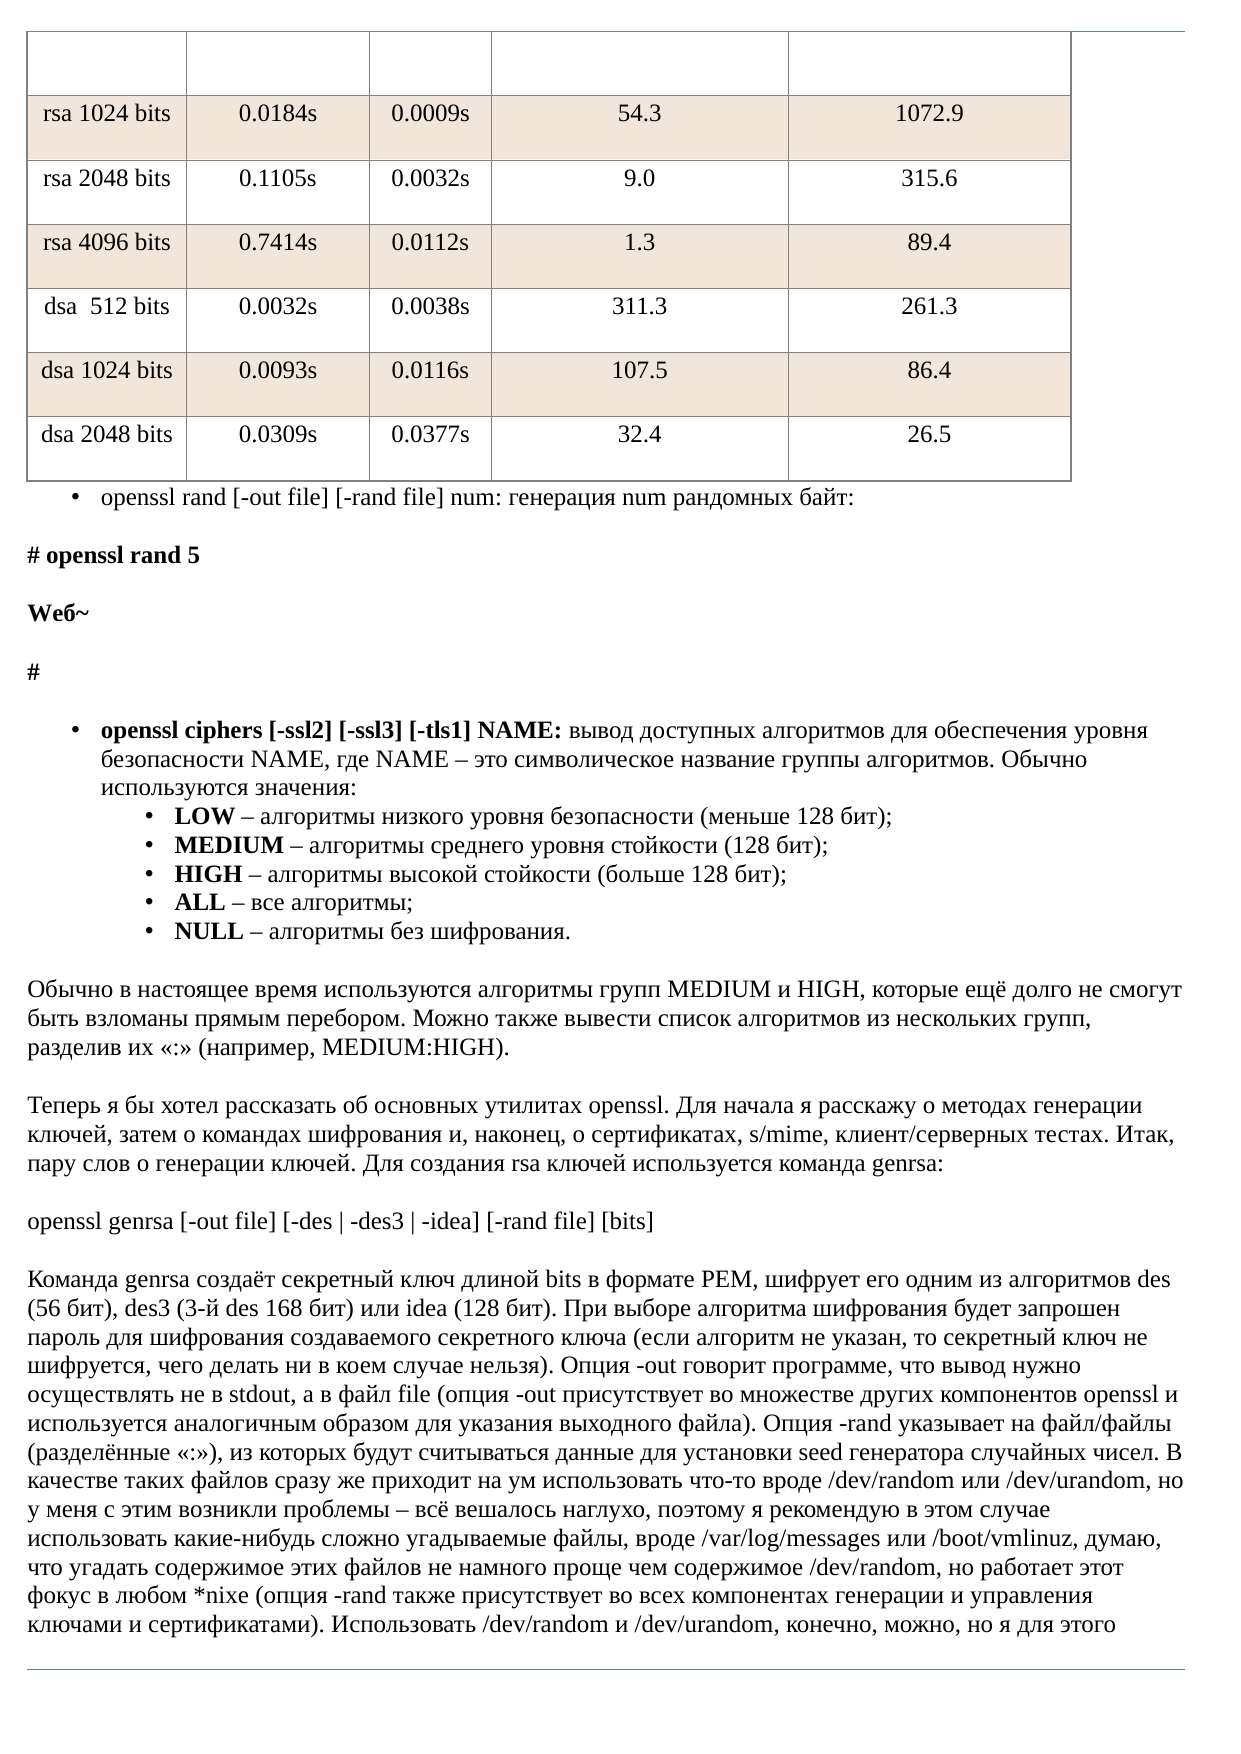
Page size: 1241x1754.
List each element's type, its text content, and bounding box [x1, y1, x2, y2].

table_cell 0.0309s [187, 417, 369, 480]
table_cell 0.1105s [187, 161, 369, 224]
table_cell 1072.9 [789, 96, 1070, 159]
table_cell 0.0112s [370, 225, 491, 288]
table_cell 0.0116s [370, 353, 491, 416]
table_cell 107.5 [492, 353, 788, 416]
table_cell 0.0093s [187, 353, 369, 416]
table_cell dsa 1024 bits [28, 353, 186, 416]
table_cell 261.3 [789, 289, 1070, 352]
table_header Теория и практика OpenSSL Ещё несколько лет назад криптографические системы применялись лишь в исключительных случаях: в правительственных организациях, спецслужбах и иных критических к безопасности данных системах. Однако в настоящее время бурное развитие компьютерных сетей и Интернета заставляет задумываться об обеспечении безопасности всё большее количество людей. Вначале опишем основные принципы и термины криптографии... В настоящее время все озабочены безопасностью передаваемых по сети данных, поэтому свою статью я бы хотел начать с разговора о способах защиты информации. Что такое шифрование? Это запись информации в особом виде, исключающем её прочтение лицами, не знающими шифра. В компьютерном мире защита данных актуальна, как нигде. Обычно шифрованием называют обработку данных при помощи некой функции f(x), где x – обрабатываемые данные. Алгоритм шифрования должен быть таким, что даже само знание алгоритма злоумышленником не должно помочь ему открыть ключ шифрования, то есть алгоритм должен основываться на трудоёмкости подбора ключа, а не на неизвестности алгоритма. Алгоритмы шифрования бывают одно и двунаправленными; однонаправленные алгоритмы чаще всего представляют собой так называемые хеши: численное представление некоего текста. Абсолютно очевидно, что даже зная хеш, невозможно вычислить исходный текст (бывает, что для разных текстов хеш совпадает, что тоже естественно, так как множество вариантов текстов бесконечно, а чисел, используемых в алгоритмах – конечно). Для чего же такое нужно? Применение есть замечательное: если одной и той же хеш-функцией обработать одинаковые строки, то результат будет идентичен! Это свойство можно использовать при проверке пароля: строка, введённая пользователем, хешируется и сравнивается с хешем пароля. При этом из хеша пароля восстановить сам пароль нельзя, можно только применять данную хеш-функцию к разным строкам, ища совпадения, т.е. методом прямого перебора. Вот почему советуют выбирать длинные и сложные пароли для важных целей. Хеш-функций существует огромное множество и есть некоторые стандартные ряды хеш-функций, наибольшее распространение получили ряды MD и SHA. К примеру, стандартная функция Unix crypt вычисляет значение хеш-функции от строки. Один из параметров, передаваемых этой функции, значится как salt, состоит из символов $1$ и строки из 8 символов и определяет выбор хеш-функции из ряда MD5, а возвращаемое значение содержит одиннадцать первых символов salt, чтобы знать в будущем для проверки, какую функцию применять. Если два первых символа salt – произвольная двухсимвольная строка, то используется обычный алгоритм DES (56 бит), а salt определяет выбор алгоритма подмешивания. В настоящее время 56 бит обычно недостаточно, для нахождения ключа длиной 56 бит необходимо перебрать «всего» 72057594037927936 (256) ключей. Для кластера компьютеров эта задача решается в считанные часы, поэтому сейчас во всех современных *nix используется алгоритм MD5, который позволяет генерировать отпечатки (хеши) паролей длиной до 128 бит, для подбора которого потребуются в худшем случае миллиарды лет! Итак, можно закончить с однонаправленными алгоритмами и перейти к двунаправленным... Существует два рода таких алгоритмов: симметрические и асимметрические (алгоритмы с публичным ключом). Симметрические алгоритмы используют один и тот же ключ для шифрования и дешифрования и их стойкость определяется в основном длиной используемого ключа. Ключ симметрического шифрования ни в коем случае нельзя передавать в открытом виде, так как это даст возможность злоумышленнику, получившему этот ключ, расшифровывать данные, этим ключом зашифрованные. Асимметрические алгоритмы предоставляют возможность передачи публичного ключа в открытом виде, в то время как секретный ключ должен быть известен только вам. Приведу наглядную демонстрацию полезности шифрования. К примеру, вы хотите пройти аутентификацию на удалённой машине и посылаете ей свой пароль, конечно же, не сам пароль, а его хеш. Но, к сожалению, где-то на пути встретился хаб, который дал возможность послушать ваши пакеты снифером. Этим, естественно, воспользовался злой дядька, подключённый к этому хабу. Он смог беспрепятственно взять ваш хеш пароля, взломать его (если повезёт) или просто посылать этот же хеш серверу. Таким образом, под вашим логином входят два человека. Не думаю, что кого-то развеселит эта ситуация (разве что злого дядьку, если его не засекут). Или ещё пример полной беззащитности: электронная почта не защищается никак (по крайней мере, по стандартной схеме) и всякий может её прочитать или изменить. Нет-нет, не надо бежать в хозяйственный магазин за мыльцем и верёвочкой – спасение есть. Это асимметрическое шифрование. Идея такова: вначале от генератора случайных чисел формируется определённая строка – секретный ключ, который может использоваться для расшифровки данных, зашифрованных публичным ключом. Публичный ключ вычисляется на основании секретного ключа. Таким образом мы получили пару ключей для шифрования (публичный ключ) и расшифровывания (секретный ключ). Затем на удалённой машине также создаётся подобная пара ключей (скорее всего она будет иной, так как довольно сложно, чтобы на разных машинах генератор случайных чисел генерировал одну и ту же последовательность). Итак, у нас есть две пары ключей, мы должны обменяться публичными ключами. После этого вы можете, используя публичный ключ удалённой машины, зашифровывать данные, которые могут быть расшифрованы ею с помощью имеющегося только у неё секретного ключа. Так как удалённая машина имеет и ваш публичный ключ, то подобная операция может работать наоборот (т.е. передача данных на вашу машину). Да, вроде бы всё хорошо: информация, передаваемая между машинами, может быть расшифрована только ими, но есть одно «но». Представьте ситуацию подмены публичных ключей при доставке: тогда правильный ключ будет считаться неправильным, а подменённый ключ – правильным. Обычным методом защиты публичного ключа асимметрического шифрования является его сертификация. Для понятия сертификации сразу же необходимо объяснить, что такое электронная цифровая подпись. ЭЦП – это хеш сообщения с данными об отправителе, подписанный секретным ключом последнего. На основании ЭЦП можно определить достоверность и неизменность сообщения при условии, что имеется публичный ключ. Публичный ключ, анализируя ЭЦП, даёт один из ответов: достоверен, недостоверен (был изменён). А так как найти такое значение хеша, чтобы оно совпадало для двух различных сообщений (т.е. h(M)=h(M’)) очень сложно, сопоставимо с прямым перебором, то практически нет способа подменить сообщение, подписанное ЭЦП. При пересылке публичного ключа его подмена обычно исключается электронной подписью, гарантирующей неизменность данных. Обычно публичный ключ подписывается либо секретным ключом данной пары, либо одним из доверенных ключей сторонних организаций. То есть в любом случае к ключу ЭЦП должно быть доверие. Такой механизм полностью исключает подмену публичного ключа, так как в противном случае подпись будет недостоверна и программа установления безопасной связи просто не примет данного ключа, автоматически считая его неверным. Есть ещё возможность исключить перехват публичного ключа – подтверждение получения ключа от другой машины и обмен идентификационными сообщениями. Такой метод применён, например, в механизме беспарольной аутентификации SSH. Вы обмениваетесь ключами с сервером и звоните владельцу удалённой машины (особенно это актуально при аутентификации клиента на сервере путём подтверждения валидности ключа), подтверждая и проверяя передачу ключа. При таких методах защиты полностью исключен перехват конфиденциальных данных, если, конечно, не вывесить свой секретный ключ на доску почёта в раздел «Достижения в безопасности за последний квартал». А если серьёзно, то потеря секретного ключа позволяет любому расшифровывать всё, что зашифровано вами или для вас, то есть происходит полная потеря безопасности. Поэтому во многих системах аутентификации секретные ключи дополнительно шифруются неким паролем. Без пароля секретный ключ представляет собой меньше ценности, так как ломать пароль можно только прямым перебором. Но всё же лучше держать секретные ключи при себе. Ещё многих интересует, что означает стойкость ключа. Это просто длина ключа в битах. Чем она больше, тем больше степень сложности подбора секретного ключа перебором. Но одновременно с этим увеличивается время работы алгоритмов и увеличивается объем сообщений за счёт неиспользуемых элементов ключа. Поэтому здесь лучше не бросаться в крайности, стойкость ключа длиной в 1024 бит вроде бы является достаточной (в настоящее время), хотя при пересылке почтовых сообщений используют ключи длиной до 2048 бит (OpenPGP). Для ключей симметрического шифрования достаточной является длина 128 бит. Ещё критичным фактором является работа генератора случайных чисел. Если злоумышленнику удалось найти некую закономерность в генераторе случайных чисел, то ему ничего не стоит создать любой ключ (а зачастую и «случайные» пароли). Поэтому сообщения о громких взломах различных ключей чаще всего вызваны тем, что злоумышленник нашёл баг в генераторе случайных чисел. Некоторых интересует также, что означают загадочные надписи RSA и DSA. Это сокращённые названия алгоритмов асимметрического шифрования. Различаются они математической основой работы, которая определяет степень защищённости и скорость работы в разных режимах (во многих системах существует также ограничение на длину DSA ключей в 1024 бита, ключи RSA могут быть любой длины, но обычно используются ключи 1024 – 4096 бит). Среди алгоритмов симметрического шифрования наиболее распространены следующие: DES (56 бит); 3DES (168 бит); RC* (40 – 128 бит); Blowfish (128 бит); IDEA (128 бит). Алгоритмы, использующие ключи длиной до 128 бит, считаются алгоритмами низкой безопасности, 128 бит – средней, более 128 бит – высокой. Алгоритмы симметрического шифрования могут работать в нескольких режимах, обычно используется режим cbc, когда ключ динамически высчитывается на основании предыдущего блока данных, т.е. в режиме cbc ключ постоянно меняется, что затрудняет атаки. При использовании клиентов, работающих на безопасных каналах связи (SSL – secure socket layer), часто можно видеть запрос на подтверждение публичного ключа для связи или сертификата (подписанного публичного ключа, как было описано ранее). Как я уже говорил, публичный ключ могут подменить, но если вы доверяете своим каналам связи и не думаете, что кто-то охотится персонально за вашими данными, то можно доверять публичному ключу удалённого сервера, так как подмена ключа – занятие довольно трудоёмкое, а если у вас есть некие подозрения на этот счёт, то лучше не доверять ключу, не получив подтверждения от нужного лица или организации (не вздумайте использовать электронную почту: уж если смогли подделать ключ, то подменить письмо не составляет труда). Генерация ключей клиента происходит на лету и они автоматически удаляются после окончания сеанса связи, публичный ключ удалённого сервера помещается в специальное хранилище, что избавляет вас от риска пересылки публичного ключа. Основные атаки на системы асимметрического шифрования связаны с тем, что злоумышленник может угадать содержимое части зашифрованных данных (например, письма часто начинаются со слов «Здравствуйте, »), и это знание облегчает подбор секретного ключа. Ещё очень опасна атака на подмену ключей (man-in-the-middle), когда злоумышленник перехватывает публичные ключи двух людей, затем генерирует две пары ключей и направляет свои публичные ключи обеим сторонам. Теперь первый человек посылает злоумышленнику своё письмо, которое тот расшифровывает своим ключом, читает, зашифровывает публичным ключом второго человека и отправляет ему послание. Таким образом, у людей создается иллюзия защищённой переписки, но читает их сообщения и третий (который, как известно, лишний). Выходом из такой ситуации является сертификация публичных ключей. Существует два способа сертификации ключей: ключ может быть подписан только ключом одного из доверенных источников сертификации (обычно это организации, которые имеют привеллегии сертификации, переданные им правительством страны); ключ может быть подписан одним из ключей, которым вы доверяете (обычно это ваш собственный ключ и ключи организаций, занимающихся выдачей сертификатов). Второй механизм, называемый сетью доверия, используется чаще, так как позволяет добавлять новые ключи к доверенным. Оба механизма предусматривают механизм цепного подписывания, например, если ключ А был подписан ключом Б, который подписан ключом С, который подписан вашим ключом, то ключ А считается доверенным. При этом число таких «шагов» наследования обычно ограничено. Такой механизм сети доверия реализован, например, в системе PGP и в системе OpenSSL. Этим обеспечивается безопасность клиента. Безопасность сервера необходима лишь в случае удаленной беспарольной аутентификации, тогда администратор удалённой системы помещает ваш ключ в список известных ключей системы. Примечание для администраторов: если вы не хотите, чтобы все могли использовать данный ключ, объясните пользователю опасность доступа посторонних лиц к его секретному ключу и убедите его зашифровать секретный ключ паролем, который, кстати, можно удобно хранить в памяти и не вводить лишний раз, но об этом я расскажу в статье об SSH. И ещё: не забывайте убедиться в том, что ключ пришёл от того, кого предполагалось, для этого лучше попросить пользователя принести ключик на дискетке, а потом её дезинтегрировать или оставить в эпицентре ядерного взрыва (жаль этого нельзя проделать с некоторыми «пользователями», хотя почему нельзя? Мария Францевна, подойдите-ка на минутку...) И наконец, скажу ещё вот что: асимметрическое шифрование используется для подписи и зашифровывания почтовых сообщений, удалённой аутентификации и ЭЦП в любых её применениях. Но для передачи большого количества данных через сеть использовать асимметрическое шифрование очень печально – всё загнется окончательно и бесповоротно: уж больно много времени надо для использования подобных алгоритмов. Поэтому при передаче данных по сети используют симметрическое шифрование (3DES, IDEA, Blowfish). Но ключ симметрического шифрования очень опасно передавать в открытом виде (ведь он используется для шифрования и дешифрования), и вначале устанавливается связь асимметрическим шифрованием, как было описано выше. После установления связи клиент генерирует ключ симметрического шифрования и шифрует его публичным ключом сервера, затем отправляет его собственно серверу (также выполняется подписывание симметрического ключа для удостоверения в его неизменности). Сервер расшифровывает своим секретным ключом ключ симметрического шифрования и использует его для общения с клиентом. Красота! Но есть ещё один способ – алгоритм Дифлемана-Хельмана, позволяющий использовать одни и те же ключи как для симметрического, так и для асимметрического шифрования. Он заключается в нехитрых математических законах степенной функции (я не буду на этом заострять внимание, так как вряд ли это пригодится на практике). Оказывается, имея пару – публичный ключ A и секретный ключ B, можно вычислить ключ симметрического шифрования С, который также получается при наличии пары ключей секретный А и публичный B. Говоря проще, ключ С однозначно могут вычислить обе машины, обменявшиеся публичными ключами. Этот ключ можно далее использовать для шифрования/дешифрования данных по стандартному алгоритму симметрического ключа. Такой способ достаточно безопасный, но он пока ещё не получил достаточного распространения и поэтому сейчас чаще используется первый способ. Любопытные тут же поинтересуются: почему, когда я говорил о симметрическом шифровании, я сказал, что 128-и битный ключ теоретически несокрушим, а говоря об асимметрическом шифровании, сказал, что ключ длиной 1024 бит считается пока ещё более-менее безопасным. Тут дело вот в чём: при асимметрическом шифровании выбираются 2 больших простых числа и на их основе создаются секретный и публичный ключи. Не вдаваясь в математику (для математической стороны алгоритмов шифрования можете зайти на лучший алгоритмический ресурс в рунете http://algolist.manual.ru), скажу только одно: для вычисления секретного ключа на основании публичного необходимо выполнить задачу разложения на множители, которая пропорциональна логарифму по модулю большого целого числа (это реализовать намного проще, чем прямой перебор). Ну вот, с теорией покончено, можно приступить к практике. OpenSSL – это система защиты и сертификации данных, название SSL переводится как система безопасных сокетов. OpenSSL используется практически всеми сетевыми серверами для защиты передаваемой информации. Существует API SSL, позволяющее создавать безопасные сокеты с шифрованием передаваемых данных. Но в данной статье я бы хотел рассказать о самой системе OpenSSL, вызываемой через командную строку. Так как OpenSSL поддерживает очень много различных стандартов сертификации, шифрования, хеширования, то использование данной команды достаточно сложно. Внутри OpenSSL существуют отдельные компоненты, отвечающие за то или иное действие. Для получения списка доступных компонентов можно вызвать openssl с параметрами list-standart-commands. Можно также получить список доступных алгоритмов хеширования (list-message-digest-commands) и алгоритмов шифрования (list-cipher-commands). Итак, с помощью команд OpenSSL можно делать следующее: Создавать и управлять ключами RSA и DSA – команды rsa, dsa, dsaparam; Создавать сертификаты формата x509, запросы на сертификацию, восстановление – команды x509, req, verify, ca, crl, pks12, pks7; Зашифровывать данные с помощью симметрического или асимметрического шифрования – команды enc, rsautl; Высчитывать хеши различных типов – команда dgst; Работать с S/MIME – команда s/mime; Проверять работы серверов и клиентов ssl – команды s_client, s_server. Cуществует также несколько вспомогательных утилит ssl: openssl speed [список_алгоритмов_хеширования_или шифрования]: тестирование скорости различных алгоритмов, если запускать без параметров, то тестируются все алгоритмы; алгоритмы внутри списка разделяются пробелом, например: openssl speed md5 rsa idea blowfish des 3des sha1 В конце выводится общая скорость работы различных алгоритмов (в 1000-х байт в секунду), для обработки различной длины блоков. Вот результат работы тестов скорости на моём домашнем компе (Celeron 366), на других компах значения будут другими: Таблица 1 Таблица 2. Проверка алгоритмов асимметрического шифрования openssl rand [-out file] [-rand file] num: генерация num рандомных байт: # openssl rand 5 Wеб~ # openssl ciphers [-ssl2] [-ssl3] [-tls1] NAME: вывод доступных алгоритмов для обеспечения уровня безопасности NAME, где NAME – это символическое название группы алгоритмов. Обычно используются значения: LOW – алгоритмы низкого уровня безопасности (меньше 128 бит); MEDIUM – алгоритмы среднего уровня стойкости (128 бит); HIGH – алгоритмы высокой стойкости (больше 128 бит); ALL – все алгоритмы; NULL – алгоритмы без шифрования. Обычно в настоящее время используются алгоритмы групп MEDIUM и HIGH, которые ещё долго не смогут быть взломаны прямым перебором. Можно также вывести список алгоритмов из нескольких групп, разделив их «:» (например, MEDIUM:HIGH). Теперь я бы хотел рассказать об основных утилитах openssl. Для начала я расскажу о методах генерации ключей, затем о командах шифрования и, наконец, о сертификатах, s/mime, клиент/серверных тестах. Итак, пару слов о генерации ключей. Для создания rsa ключей используется команда genrsa: openssl genrsa [-out file] [-des | -des3 | -idea] [-rand file] [bits] Команда genrsa создаёт секретный ключ длиной bits в формате PEM, шифрует его одним из алгоритмов des (56 бит), des3 (3-й des 168 бит) или idea (128 бит). При выборе алгоритма шифрования будет запрошен пароль для шифрования создаваемого секретного ключа (если алгоритм не указан, то секретный ключ не шифруется, чего делать ни в коем случае нельзя). Опция -out говорит программе, что вывод нужно осуществлять не в stdout, а в файл file (опция -out присутствует во множестве других компонентов openssl и используется аналогичным образом для указания выходного файла). Опция -rand указывает на файл/файлы (разделённые «:»), из которых будут считываться данные для установки seed генератора случайных чисел. В качестве таких файлов сразу же приходит на ум использовать что-то вроде /dev/random или /dev/urandom, но у меня с этим возникли проблемы – всё вешалось наглухо, поэтому я рекомендую в этом случае использовать какие-нибудь сложно угадываемые файлы, вроде /var/log/messages или /boot/vmlinuz, думаю, что угадать содержимое этих файлов не намного проще чем содержимое /dev/random, но работает этот фокус в любом *nixe (опция -rand также присутствует во всех компонентах генерации и управления ключами и сертификатами). Использовать /dev/random и /dev/urandom, конечно, можно, но я для этого скопировал из /dev/random 32 768 байт в файл .rnd таким образом: dd if=/dev/[u]random of=.rnd count=64 Кроме этого, можно указывать в качестве -rand файла EGD сокет, который обеспечивает генерацию определённого количества случайных байт, EGD доступен на узле http://www.lothar.com/tech/crypto. Установка генератора случайных чисел производится на основании хеша -rand файла, поэтому можно указывать файлы различной длины, так как хеш все равно имеет фиксированное число бит. Пример генерации 4096-битового секретного ключа RSA: # openssl genrsa -out /etc/openssl/key.pem -des3 -rand /var/log/messages 4096 После этого секретный ключ зашифровывается и записывается в файл (в текстовом виде). В начале ключа указывается алгоритм шифрования. Для создания публичного ключа rsa на основе секретного используется команда openssl rsa. Данная команда имеет следующий формат: openssl rsa -in filename [-out file] [-des | -des3 |-idea] [-check] [-pubout] Утилита openssl rsa способна изменять пароль и алгоритм шифрования секретного ключа, будучи вызвана с параметром -in и -out. Если применить параметр -pubout, то в указанный файл -out будет записан публичный ключ, вычисленный на основе -in секретного. Например, создание публичного ключа на основании секретного: openssl rsa -in /etc/openssl/key.pem -out /etc/openssl/pubkey.pem -pubout Изменение пароля и алгоритма шифрования секретного ключа с des3 на idea: openssl rsa -in /etc/openssl/key.pem -out /etc/openssl/key1.pem -idea Для создания ключей DSA используется утилита openssl gendsa, аналогичная genrsa, но есть два отличия: во-первых, для ключей DSA нельзя указывать длину в битах и, во-вторых, ключи DSA могут генерироваться согласно некоторым параметрам, записанным в файл paramfile утилитой openssl dsaparam, имеющей следующий формат: openssl dsaparam [-rand file{s}] [-C] [-genkey] [-out file] numbits где numbits – длина желаемого ключа, -С заставляет dsaparam вывести на stdout код на СИ для программной генерации DSA на основе необходимых параметров, а опция -genkey говорит, что в выходной файл, наряду с параметрами, дополнительно записывается созданный секретный ключ DSA, но нельзя его сразу же зашифровать, поэтому удобнее воспользоваться утилитой openssl gendsa, которая имеет схожий синтаксис с командой genrsa, но вместо числа бит указывается файл параметров, созданный dsaparam: # openssl gendsa -out /etc/openssl/dsakey.pem -rand /boot/vmlinuz -idea paramfile Enter PEM passphrase: Verify PEM passphrase: Для управления ключами dsa используется программа openssl dsa, которая абсолютно аналогична (в параметрах) утилите openssl rsa. Поэтому я просто приведу пример генерации публичного ключа DSA: # openssl dsa -in /etc/openssl/dsakey.pem -out /etc/openssl/pubdsakey.pem -pubout Теперь настало время рассказать о компонентах openssl, выполняющих шифрование и хеширование данных. Для выполнения симметрического шифрования используется утилита openssl enc -cipher или её сокращённая запись openssl cipher, где cipher – это одно из символических имён симметрических шифров. Наиболее популярными являются следующие: base-64 (преобразование в текстовый вид); bf (blowfish – 128 бит); des (56 бит); des3 (168 бит); rc4 (128 бит); rc5 (128 бит); rc2 и idea (128 бит). Для указания входного и выходного файлов используются опции -in и -out соответственно. Пароль для шифрования вводится с клавиатуры (можно указать в командной строке параметром -k, но это очень плохо по соображениям безопасности, так как большинство шелов умеют сохранять историю командной строки, на мой взгляд, намного лучше ввести пароль непосредственно перед шифрованием). Учтите, что пароль не спрашивается при обработке файла base64, так как шифрования не происходит. Для расшифровки зашифрованных данных примените openssl cipher с опцией -d (алгоритм шифрования и дешифрования должен совпадать!), а для одновременной обработки данных base64 можно воспользоваться опцией -a. Шифрование по умолчанию происходит с подмешиванием (подсолением), для выбора алгоритма подмешивания используется случайная соль (salt), поэтому, если вы шифруете один и тот же файл в разное время одним и тем же алгоритмом и паролем, то результаты скорее всего будут разными (это затрудняет атаку по словарю). Также по умолчанию используется cbc режим алгоритмов, когда ключ меняется в течение всего сеанса работы согласно передаваемым данным. Приведу несколько примеров: зашифруем файл, используя алгоритм des3: # openssl des3 -in file -out file.des3 расшифруем полученный файл: # openssl des3 -d -in file.des3 -out file зашифруем файл, используя алгоритм blowfish(bf), и закодируем base64: # openssl bf -a -in file -out file.bf64 теперь расшифруем его и обработаем сразу же base64: # openssl bf -a -d -in file.bf64 -out file Для вычисления хешей используется команда openssl dgst -hashalg или краткая форма openssl hashalg (первая команда может также выполнять манипуляции с ЭЦП, но об этом далее). Обычное использование данной команды таково openssl hashalg [-c] file[s]. Вычисляется хеш сообщения фиксированной длины в виде одной строки или, если указана опция -c, строки, разделённой на пары HEX чисел двоеточием. Среди алгоритмов хеширования могут применяться следующие: md2 (128 бит); md4 (128 бит); md5 (128 бит); mdc2 (128 бит); sha (160 бит); sha1 (160 бит); ripemd160 (160 бит). Опять же приведу пару примеров: вычислим md5 хеш файла: # openssl md5 -c file MD5(file)= 81:fd:20:ff:db:06:d5:2d:c3:55:b5:7d:3f:37:ac:94 а теперь SHA1 хеш этого же файла: # openssl sha1 file SHA1(file)= 13f2b3abd8a7add2f3025d89593a0327a8eb83af Как я уже говорил, утилита openssl dgst может использоваться для подписывания сообщения секретным ключом и проверки ЭЦП публичным ключом. Для этого используется следующий синтаксис: openssl dgst -sign private_key -out signature -hashalg file[s] Подписывание file с помощью секретного ключа private_key, используя алгоритм хеширования hasalg (обычно применяются sha1 или md5). openssl dgst -signature signature -verify public_key file[s] Проверка подписи в file, используя публичный ключ public_key и ЭЦП signature. Данная программа выводит «Verification OK» при правильной подписи или «Verification Failure» в любом другом случае. Учтите, что ЭЦП в таком случае хранится отдельно от файла, который ею подписан. Для шифрации и дешифрации RSA алгоритмом используется программа rsautl. Данная утилита имеет также возможность подписывать и проверять подпись сообщений (однако работать всё равно приходится с хешем сообщения, так как подписывать можно только небольшой объём данных, поэтому лучше применять openssl dgst). Для шифрации/дешифрации используется следующий синтаксис: openssl rsautl -in file -out file.cr -keyin pubkey.pem -pubin -encrypt Шифрация file с использованием публичного ключа pubkey.pem. openssl rsautl -in file.cr -out file -keyin secretkey.pem -decrypt Дешифрация file.cr с использованием секретного ключа secretkey.pem. Теперь настало время рассказать об одном из главных применений openssl – управление сертификатами. Openssl имеет возможность генерировать сертификаты, управлять ЭЦП и шифрованием с помощью сертификатов. Однако применение утилит управления сертификатами – достаточно сложная задача. Поэтому для начала я дам общие представления о сертификатах. Сертификат содержит публичный ключ, подписанный одним из корневых доверенных центров сертификации (или комплементарным секретным ключом), данные об организации, выдавшей сертификат, и в некоторых случаях зашифрованный секретный ключ, а также отпечаток (хеш) публичного ключа. Сертификаты имеют время действия, по окончании которого они автоматически считаются недействительными, иерархия сертификатов обычно строится на основании сети доверия (бывают довольно длинные цепочки сертификатов, ведущие к доверенному ключу из root CA). Таким образом, сертификат – это полный комплекс системы асимметрического шифрования, предоставляющий гораздо больше возможностей, чем сами по себе ключи (а также являющийся более защищённой системой). Основным привлекательным моментом сертификата является возможность записи в него информации об организации, этот ключ выдавшей. Таким образом, явно напрашивается применение собственной системы сертификации в данной организации. Можно, например, выдавать сотрудникам их персональные сертификаты, подписанные сертификатом организации (его можно сгенерировать самому или получить от сторонней компании). Причём эти сертификаты впоследствии можно использовать для удостоверения личности сотрудника, например, при почтовой переписке или аутентификации на http-сервере (apache+ssl). Единственное условие, которое должно выполняться, – это наличие на машине клиента сертификата организации в списке корневых доверенных ключей. Общее содержание сертификатов определено стандартом x509, в то время как форматы записей сертификатов могут внести некоторую путаницу. Openssl по умолчанию использует формат PKCS#10, Microsoft использует по умолчанию формат PKCS#12 (в руководстве по openssl этот формат охарактеризован как один большой баг), формат PKCS#7 используется для запросов на сертификацию к CA (центр сертификации) и не может содержать секретного ключа, также для этой цели может использоваться DER-закодированный сертификат (DER-кодирование подобно кодированию base64, но имеет специальное назначение для использования в криптографических системах) также без секретного ключа. Учтите, что при использовании DER-формата убираются маркеры начала и конца сертификата, а его содержимое кодируется base64, поэтому в файле DER можно хранить только один сертификат, с другой стороны DER-сертификаты поддерживаются M$ (стандартное расширение .cer), поэтому иногда бывает нужно преобразовать сертификаты из одного формата в другой (я здесь имею в виду PEM или DER): PEM—>DER openssl x509 -inform PEM -in cert.pem -outform DER -out cert.cer DER—>PEM openssl x509 -inform DER -in cert.cer -outform PEM -out cert.pem Таким же образом можно конвертировать и ключи асимметрического шифрования (используя утилиты rsa или dsa). Думаю, что не сильно запутал вас всеми этими стандартами. Если объяснять на пальцах, то всё выглядит следующим образом: клиент создаёт сертификат и отправляет свой публичный сертификат (PKCS#7) в центр сертификации. В центре сертификации обрабатывается запрос клиента (запрос на сертификацию), и сертификат клиента подписывается секретным ключом центра сертификации. Клиент, имея публичный ключ центра сертификации, проверяет подлинность подписи и может далее использовать свой сертификат. Для организации можно предложить следующее решение: на сервере создаётся сертификат организации; генерируется запрос на сертификацию и отправляется к некоему доверенному центру сертификации (который будет известен всем клиентам и персоналу данной организации); получается сертификат организации, который можно использовать при создании сертификатов клиентов. Последние создаются так: клиент посылает запрос на выдачу сертификата; сервер создаёт сертификат клиента и подписывает его сертификатом организации; клиент получает сертификат клиента и сертификат организации; после проверки достоверности ключа организации (предполагается, что клиент доверяет CA, которым был подписан сертификат организации) проверяется достоверность сертификата клиента. После такой операции клиент будет точно уверен, что получил сертификат от данной организации и может его использовать для работы с ней. По такой схеме построены все центры выдачи сертификатов (правда зачастую сертификат организации бывает подписан самим собой, что требует от клиента добавить сертификат организации к доверенным, а в первой схеме сертификат организации принадлежит к группе промежуточных центров сертификации, и этот случай предпочтительнее с точки зрения безопасности и удобства клиента, но требует больше работы от администратора). Да, хорошенькое объяснение на пальцах! Но что тут поделать: сертификаты – это довольно запутанная вещь. Сейчас я объясню, как создавать сертификаты с помощью openssl и приведу пример только что описанного безобразия... Для создания сертификата используется инструмент openssl req. Он имеет довольно много параметров, поэтому, чтобы не парить мозги, я просто приведу пару примеров его использования. Для начала требуется конфигурационный файл, который имеет следующий формат (все строки, начинающиеся с # – это мои комментарии, в конечном файле их может и не быть): [ req ] # Секция основных опций default_bits = 2048 # Число бит default_keyfile = keyfile.pem # Имя ключа, используемого для сертификата distinguished_name = req_distin-guished_name # DN организации, выдавшей сертификат prompt = no # Брать параметры из конфига неинтерактивный режим [ req_distinguished_name ] # DN организации C=RU # Страна ST=Ivanovskaya # Область L=Gadukino # Город O=Krutie parni # Название организации OU=Sysopka # Название отделения CN=Your personal certificate # Имя для сертификата (персоны, получающей сертификат) emailAddress=certificate@gaduk.ru # Мыло организации Если не указывать prompt no, то значения для параметров будут считаны в интерактивном режиме (то бишь с клавиатуры), а значения параметров будут являться подсказками при вводе данных. При интерактивном режиме можно указывать значения по умолчанию, а также минимальное и максимальное значения для параметров (для строковых параметров устанавливается ограничение на длину). В таком случае общий формат параметра таков: имя = подсказка имя_default = значение_по_умолчанию имя_max = максимум имя_min = минимум Пример интерактивного файла конфигурации: [ req ] default_bits = 1024 default_keyfile = privkey.pem distinguished_name = req_distin-guished_name [ req_distinguished_name ] countryName = Country Name (2 letter code) countryName_default = RU countryName_min = 2 countryName_max = 2 localityName = Locality Name (eg, city) organizationName = Organization Name(eg, org) organizationalUnitName = Organizational Unit Name (eg, section) commonName = Common Name (eg, YOUR name) commonName_max = 64 emailAddress = Email Address emailAddress_max = 40 Спешу обрадовать некоторых ленивых товарищей: если вы намереваетесь создавать просто сертификат сервера (например, для LDAP-сервера), то указывать конфиг необязательно, будет использоваться конфиг по умолчанию /usr/lib/ssl/openssl.cnf, который содержит всё необходимое. Ну а теперь традиционно приведу примеры использования openssl req (я не собираюсь подробно описывать данную команду, так как думаю, что для большинства случаев хватит примеров, а для особых случаев можно почитать man req). openssl req -new -newkey rsa:2048 -keyout rsa_key.pem -config cfg -out certreq.pem Создание запроса на сертификацию (-new) на основе создаваемого секретного ключа rsa (-newkey rsa:2048), который записывается в файл -keyout (и шифруется тройным DES). Запрос на сертификацию создаётся на основе конфигурационного файла-config. openssl req -x509 -new -key private_key.pem -config cfg -out selfcert.pem -days 365 Создание (-new) self-signed сертификата (-x509) для использования в качестве сертификата сервера или сертификата CA. Сертификат создаётся с использованием секретного ключа -key и конфигурационного файла -config. Создаваемый сертификат будет действителен в течение 365 дней (-days), опция -days не применима к запросам на сертификацию. Для управления сертификатами x509 используется утилита openssl x509. С её помощью можно подписать сертификат или запрос на сертификацию сертификатом CA. Также можно просмотреть содержимое сертификата в читаемой форме (DN, публичный ключ, время действия, отпечаток и т. д.). Приведу примеры вышеописанных действий: openssl x509 -in cert.pem -noout -text Просмотреть информацию о сертификате в «нормальной» форме. Вот что примерно будет выведено, также можно использовать дополнительные опции: -fingerprint (необходимо сочетать с одной из опций -sha1, -md5 или -mdc2), -modulus (вывод публичного ключа), -serial, -subject, -issuer (организация, выдавшая сертификат), -email, -startdate, -enddate: Подписать запрос на сертификацию (-req) файла -in, используя доверенный CA сертификат -CA и его секретный ключ -CAkey. В конечный сертификат клиента (-out) записываются дополнительные параметры сертификата третьей версии из файла /usr/lib/ssl/openssl.cnf (конфигурационный файл по умолчанию). Но об этом я расскажу после на конкретном примере. Такое поведение x509 позволяет организовать свой центр сертификации, подписывающий запросы клиентов на сертификацию. openssl x509 -in CAcert.pem -addtrust sslclient -alias «myorganization CA» -out CAtrust.pem Преобразование сертификата -in в доверенный сертификат для использования в SSL-клиентах (sslserver – использование в качестве сертификата сервера, emailProtection – использование в качестве сертификата S/MIME). Я ещё раз хотел бы вернуться к проблеме построения CA. Для использования внутри организации можно взять self-signed сертификат, но для использования СА вне организации приходится брать сертификаты, выданные или подписанные сторонней организацией. Во втором случае возникает проблема выбора такой сторонней организации (она легко разрешается для дочерних компаний), которая требует юридического анализа (в разных странах существуют свои законы криптографии и поэтому дать какой-либо конкретный совет я не могу). Если вам довелось работать в российской правительственной компании, то считайте, что вам не повезло – использовать openssl для работы с правительственными организациями нельзя. Наши уважаемые государственные деятели добавили кучу проблем админам, разрешив использовать только алгоритмы ГОСТ (симметрические, асимметрические, хеширования – меня просто выворачивает от самого этого слова ГОСТ), поэтому использовать вам придётся только специальные программы, реализующие эти алгоритмы. Я же приведу здесь пример построения собственного CA с self-signed сертификатом: Генерируем секретный ключ: openssl genrsa -out CAkey.pem -rand randfile -des3 4096 Создаём self-signed сертификат: openssl req -new -x509 -key CAkey.pem -out CAcert.pem -days 365 -config cfg Содержимое конфигурационного файла зависит от организации, можно даже воспользоваться утилитой /usr/lib/ssl/misc/CA.pl -newcert, которая создаст ключ и сертификат в одном файле в интерактивном режиме (хотя мне этот вариант не очень понравился, лучше один раз написать нормальный конфиг) – о дополнительных требованиях к конфигурации CA сертификата смотри ниже. Генерируем клиентские сертификаты, например, как приведено ниже: #!/bin/bash dd if=/dev/random of=/tmp/.rnd count=64 RAND="/var/log/messages:/boot/vmlinuz:/tmp/.rnd" REQ="openssl req" X509="openssl x509" RSA="openssl rsa" GENRSA="openssl genrsa" O="company" C="RU" ST="region" L="city" PURPOSES="digitalSignature, keyEncipherment" CERTTYPE="client, email, objsign" CA="/etc/openssl/CAcert.pem" CAkey="/etc/openssl/CAkey.pem" OUTDIR="/etc/openssl/clientcert/" CN="client" BITS=2048 DAYS=365 #Создаём секретный ключ во временной папке БЕЗ шифрования TMP="/tmp/ssl-$$" mkdir $TMP if [ ! -d $OUTDIR ];then mkdir $OUTDIR fi pushd $TMP > /dev/null $GENRSA -rand $RAND -out tmp.key $BITS # Создаём конфиг для клиента cat > cfg < [ req ] default_bits = $BITS distinguished_name = req_DN extensions = v3_req [ req_DN ] countryName = "1. Country Name (2 letter code)" countryName_default = "$C" countryName_min = 2 countryName_max = 2 stateOrProvinceName = "2. State or Province Name (full name) " stateOrProvinceName_default = "$ST" localityName = "3. Locality Name (eg, city) " localityName_default = "$L" 0.organizationName = "4. Organization Name (eg, company) " 0.organizationName_default = "$O" organizationalUnitName = "5. Organizational Unit Name (eg, section) " organizationalUnitName_default = "$OU" commonName = "6. Common Name (eg, CA name) " commonName_max = 64 commonName_default = "$CN" emailAddress = "7. Email Address (eg, name@FQDN)" emailAddress_max = 40 emailAddress_default = "" [ v3_req ] basicConstraints = CA:FALSE keyUsage = $PURPOSES nsCertType = $CERTTYPE EOT # Создаём запрос на сертификацию $REQ -new -key tmp.key -config cfg -rand $RAND -out $CN.pem # Этот файл лучше удалить побыстрее: мало ли чего... rm -fr /tmp/.rnd if [ $? -ne 0 ]; then echo "Failed to make a certificate due to error: $?" popd > /dev/null rm -fr $TMP exit $? fi # Подписываем сертификат сертификатом сервера $X509 -req -in $CN.pem -CA $CA -CAkey $CAkey -extfile cfg -days $DAYS -out $OUTDIR$CN.pem chmod 0400 $OUTDIR$CN.pem chown root:root $OUTDIR$CN.pem # Шифруем секретный ключ $RSA -in tmp.key -des3 -out $OUTDIR$CN-key.pem chmod 0400 $OUTDIR$CN-key.pem chown root:root $OUTDIR$CN-key.pem # Выполняем заключительные действия popd > /dev/null rm -fr $TMP echo -e "Generation complete, go to $OUTDIR and give to client $CN his certificate and n private key (for windows users you should use openssl pkcs12 utility)" Дополнительные свойства, описанные в скрипте (v3_req), означают, что клиент может использовать сертификат для подписывания и шифрации, но его сертификат не является CA-сертификатом. Для CA-сертификата значение basicConstraits должно быть равно CA:TRUE (об этом забывать нельзя!). Поле nsCertType определяет дополнительные назначения данного ключа (для использования в качестве клиента, подписывания, использования в почтовых сообщениях). Для CA-сертификатов обычно применяют следующие значения nsCertType: sslCA, emailCA. Для ssl ключей серверов (например, апача) используется значение nsCertType = server. Полученный таким образом сертификат клиента будет содержать информацию о поставщике сертификата (то есть о вашем сертификате организации). Клиенту необходимо будет передать его сертификат, его секретный ключ (зашифрованный!) и ваш сертификат организации. Для клиентов Microsoft необходимо ещё и перевести сертификаты в формат PKCS#12. Для этого воспользуемся командой openssl pkcs12: openssl pkcs12 -export -in client.pem -inkey client-key.pem -out client.p12 -name "Client certificate from our organization" Для обратного преобразования используется синтаксис: openssl pkcs12 -in client.p12 -out client.pem В выходной файл записываются сертификат клиента, CA-сертификат, секретный ключ клиента (его можно зашифровать опцией -des3, -idea и т. д.). Такое поведение позволяет использовать для вывода только формат pem (маркеры здесь обязательны!). Для экспорта сертификата организации можно воспользоваться командой pkcs12 ( конечно же без параметра inkey), можно также обработать сертификат организации base64 и сохранить в файле .cer (openssl x509 -in CA.pem -outform DER -out CA.cer). В openssl существует компонент управления s/mime сообщениями, называющийся openssl smime. Данная утилита позволяет зашифровывать, расшифровывать, управлять ЭЦП и MIME-заголовками писем. Приведу опять же несколько примеров её использования: openssl smime -sign -in mail.txt -text -from CEBKA@smtp.ru -to user@mail.ru -subject "Signed message" -signer mycert.pem -inkey private_key.pem | sendmail user@mail.ru Подписывает сообщение -in (в текстовом виде) и подписывает (-sign) его с помощью сертификата (-signer) и секретного ключа (-inkey). Вывод идёт непосредственно к sendmail, для этого определены MIME-заголовки from, to и subject. openssl smime -verify -in mail.msg -signer user.pem -out signedtext.txt Проверяет подпись в файле -in, записывает сообщение в файл -out, а полученный сертификат – в файл -signer (для проверки s/mime сообщения не требуется ничего, кроме него самого, так как ЭЦП s/mime содержит публичный ключ!). openssl smime -encrypt -in mail.txt -from CEBKA@smtp.ru -to user@mail.ru -subject "Encrypted message" -des3 user.pem | sendmail user@mail.ru Шифрация файла -in с помощью сертификата получателя user.pem, используя алгоритм des3. Вывод программы посылается непосредственно в sendmail. openssl smime -decrypt -in mail.msg -recip mycert.pem -inkey private_key.pem -out mail.txt Расшифровка файла -in с помощью секретного ключа -inkey и сертификата -recip (ваш собственный сертификат). Есть альтернатива не указывать smime-заголовки from, to и subject. Можно просто указать необходимый файл -out и добавить заголовки с помощью программы sendmail вручную. Кроме этого, есть ещё одна деталь использования smime: некоторые почтовые клиенты используют в качестве подписи вложение в формате PKCS#7 (чаще всего закодированное base64). В таком случае необходимо применять smime следующим образом: openssl smime -verify -inform [PEM | DER] -in signature.pem[der] -content mail.txt PEM используется для стандартного формата PKCS#7, а DER заставляет произвести дополнительную обработку base64. Учтите, что в данном случае файл -in представляет собой только подпись (аттачмент), а -content – непосредственно текст письма. Можно также заставить smime подписывать сообщения подобным образом, если указать опцию -pk7out (PEM-формат). Для преобразования PKCS#7 структуры из формата PEM в формат DER можно воспользоваться утилитой openssl base64 (обратное преобразование достигается за счёт использования опции -d). Итак, думаю, что для большинства операций с использованием SSL этого будет достаточно. [27, 32, 1185, 1669]
table_cell 0.0032s [370, 161, 491, 224]
table_cell 0.0377s [370, 417, 491, 480]
table_cell [28, 32, 186, 95]
table_cell 311.3 [492, 289, 788, 352]
table_cell 54.3 [492, 96, 788, 159]
table_cell 0.0184s [187, 96, 369, 159]
table_cell dsa 512 bits [28, 289, 186, 352]
table_cell 32.4 [492, 417, 788, 480]
table_cell 315.6 [789, 161, 1070, 224]
table_cell 0.0032s [187, 289, 369, 352]
table_cell 0.7414s [187, 225, 369, 288]
table_cell 86.4 [789, 353, 1070, 416]
table_cell rsa 4096 bits [28, 225, 186, 288]
table_cell 0.0038s [370, 289, 491, 352]
table_cell rsa 2048 bits [28, 161, 186, 224]
table_cell [187, 32, 369, 95]
table_cell 26.5 [789, 417, 1070, 480]
table_cell [370, 32, 491, 95]
table_cell rsa 1024 bits [28, 96, 186, 159]
table_cell [789, 32, 1070, 95]
table_cell 9.0 [492, 161, 788, 224]
table_cell 89.4 [789, 225, 1070, 288]
table_cell 0.0009s [370, 96, 491, 159]
table_cell [492, 32, 788, 95]
table_cell 1.3 [492, 225, 788, 288]
table_cell dsa 2048 bits [28, 417, 186, 480]
